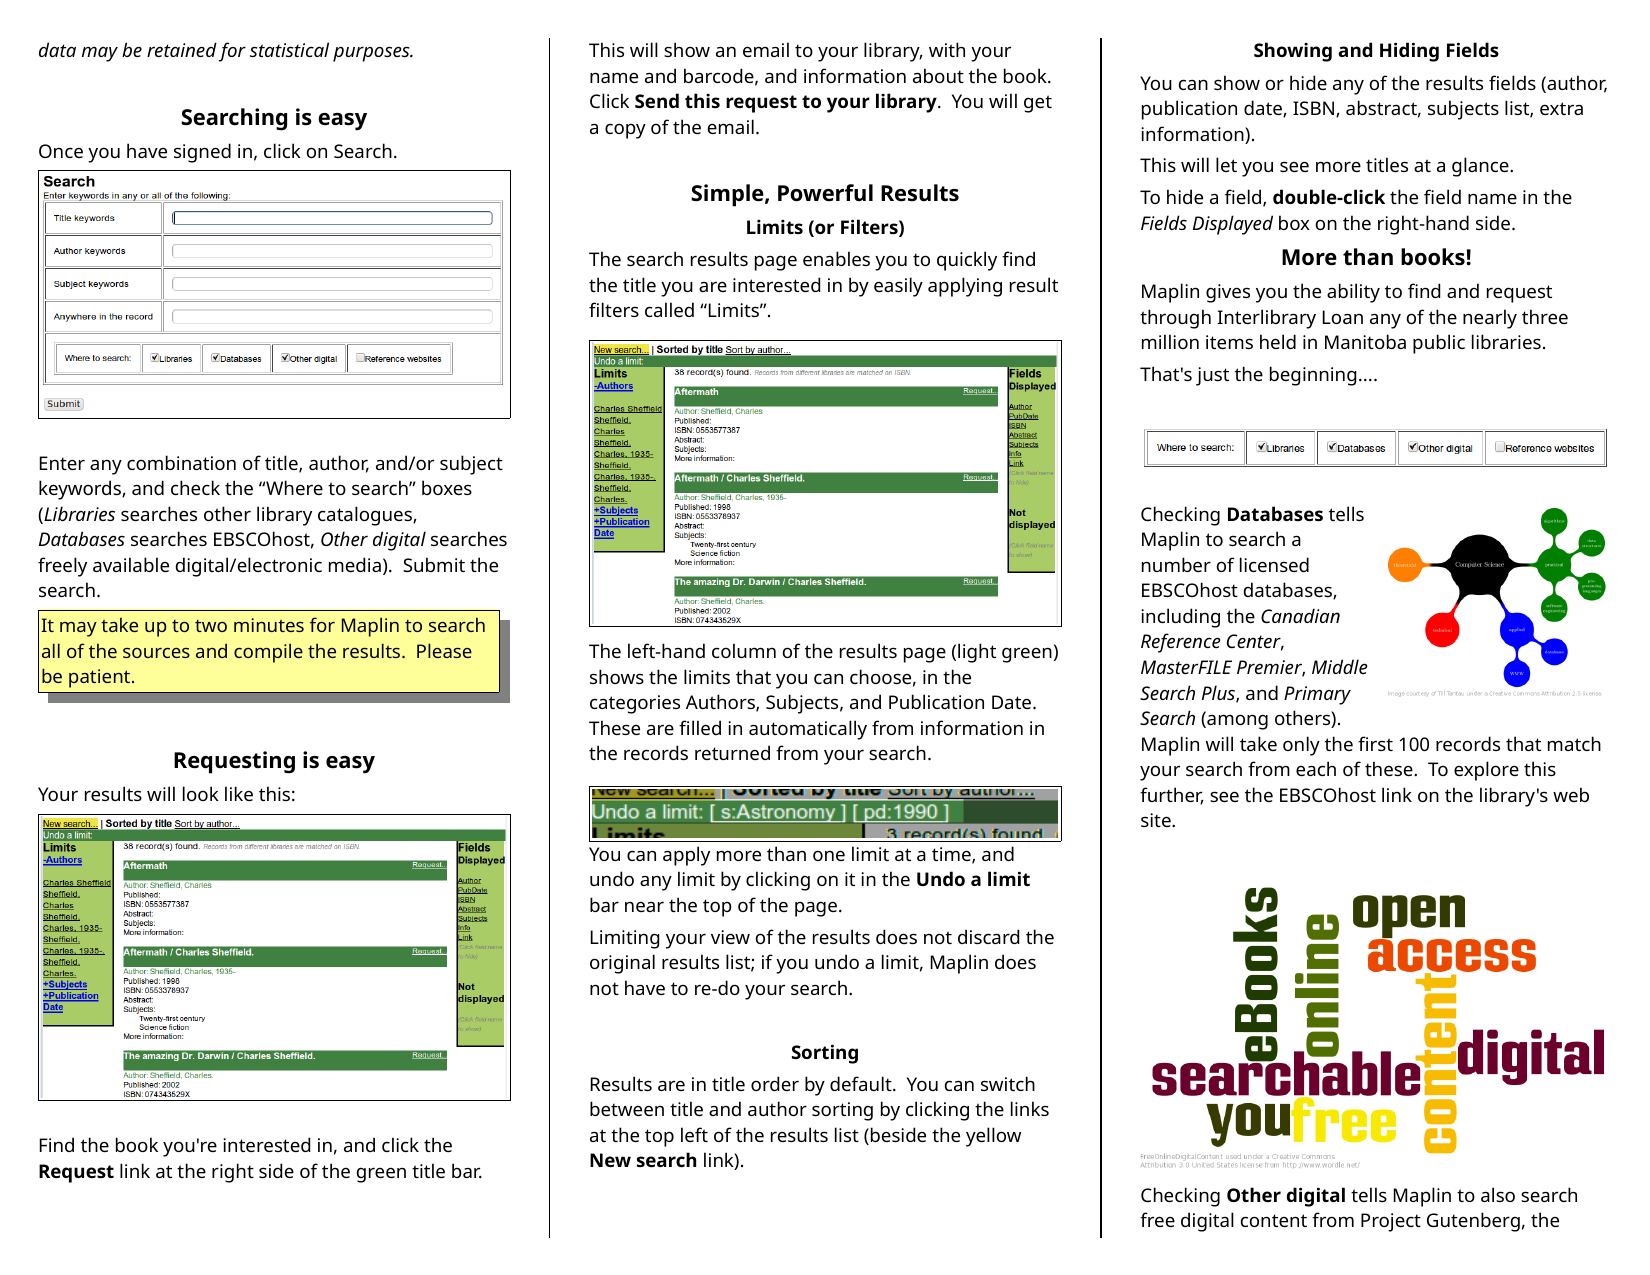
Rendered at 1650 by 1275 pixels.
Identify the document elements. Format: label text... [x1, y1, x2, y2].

text Checking Databases tells Maplin to search a number of licensed EBSCOhost databases, including the Canadian Reference Center, MasterFILE Premier, Middle Search Plus, and Primary Search (among others). Maplin will take only the first 100 records that match your search from each of these. To explore this further, see the EBSCOhost link on the library's web site. [1140, 501, 1612, 833]
picture [1385, 506, 1608, 703]
text data may be retained for statistical purposes. [38, 38, 510, 63]
text [589, 329, 1061, 340]
text Enter any combination of title, author, and/or subject keywords, and check the “Where to search” boxes (Libraries searches other library catalogues, Databases searches EBSCOhost, Other digital searches freely available digital/electronic media). Submit the search. [38, 450, 510, 603]
title Searching is easy [38, 102, 510, 132]
picture [592, 342, 1058, 624]
text The search results page enables you to quickly find the title you are interested in by easily applying result filters called “Limits”. [589, 247, 1061, 323]
text Once you have signed in, click on Search. [38, 138, 510, 163]
text [590, 787, 1061, 841]
picture [592, 789, 1058, 838]
title More than books! [1140, 242, 1612, 272]
title Simple, Powerful Results [589, 178, 1061, 208]
text [589, 772, 1061, 786]
title Limits (or Filters) [589, 214, 1061, 240]
text You can apply more than one limit at a time, and undo any limit by clicking on it in the Undo a limit bar near the top of the page. [589, 842, 1061, 917]
title Sorting [589, 1039, 1061, 1064]
text Limiting your view of the results does not discard the original results list; if you undo a limit, Maplin does not have to re-do your search. [589, 924, 1061, 1001]
picture [40, 816, 507, 1098]
text The left-hand column of the results page (light green) shows the limits that you can choose, in the categories Authors, Subjects, and Publication Date. These are filled in automatically from information in the records returned from your search. [589, 627, 1061, 766]
text Find the book you're interested in, and click the Request link at the right side of the green title bar. [38, 1132, 510, 1183]
text This will show an email to your library, with your name and barcode, and information about the book. Click Send this request to your library. You will get a copy of the email. [589, 38, 1061, 140]
text [590, 341, 1061, 626]
picture [1140, 871, 1613, 1171]
text It may take up to two minutes for Maplin to search all of the sources and compile the results. Please be patient. [39, 611, 499, 692]
picture [40, 173, 507, 415]
text That's just the beginning.... [1140, 362, 1612, 387]
text Maplin gives you the ability to find and request through Interlibrary Loan any of the nearly three million items held in Manitoba public libraries. [1140, 278, 1612, 355]
text To hide a field, double-click the field name in the Fields Displayed box on the right-hand side. [1140, 185, 1612, 236]
title Requesting is easy [38, 745, 510, 775]
picture [1140, 425, 1613, 470]
text This will let you see more titles at a glance. [1140, 153, 1612, 178]
text You can show or hide any of the results fields (author, publication date, ISBN, abstract, subjects list, extra information). [1140, 70, 1612, 146]
text Results are in title order by default. You can switch between title and author sorting by clicking the links at the top left of the results list (beside the yellow New search link). [589, 1071, 1061, 1173]
title Showing and Hiding Fields [1140, 38, 1612, 63]
text Your results will look like this: [38, 782, 510, 807]
text Checking Other digital tells Maplin to also search free digital content from Project Gutenberg, the [1140, 1171, 1612, 1233]
